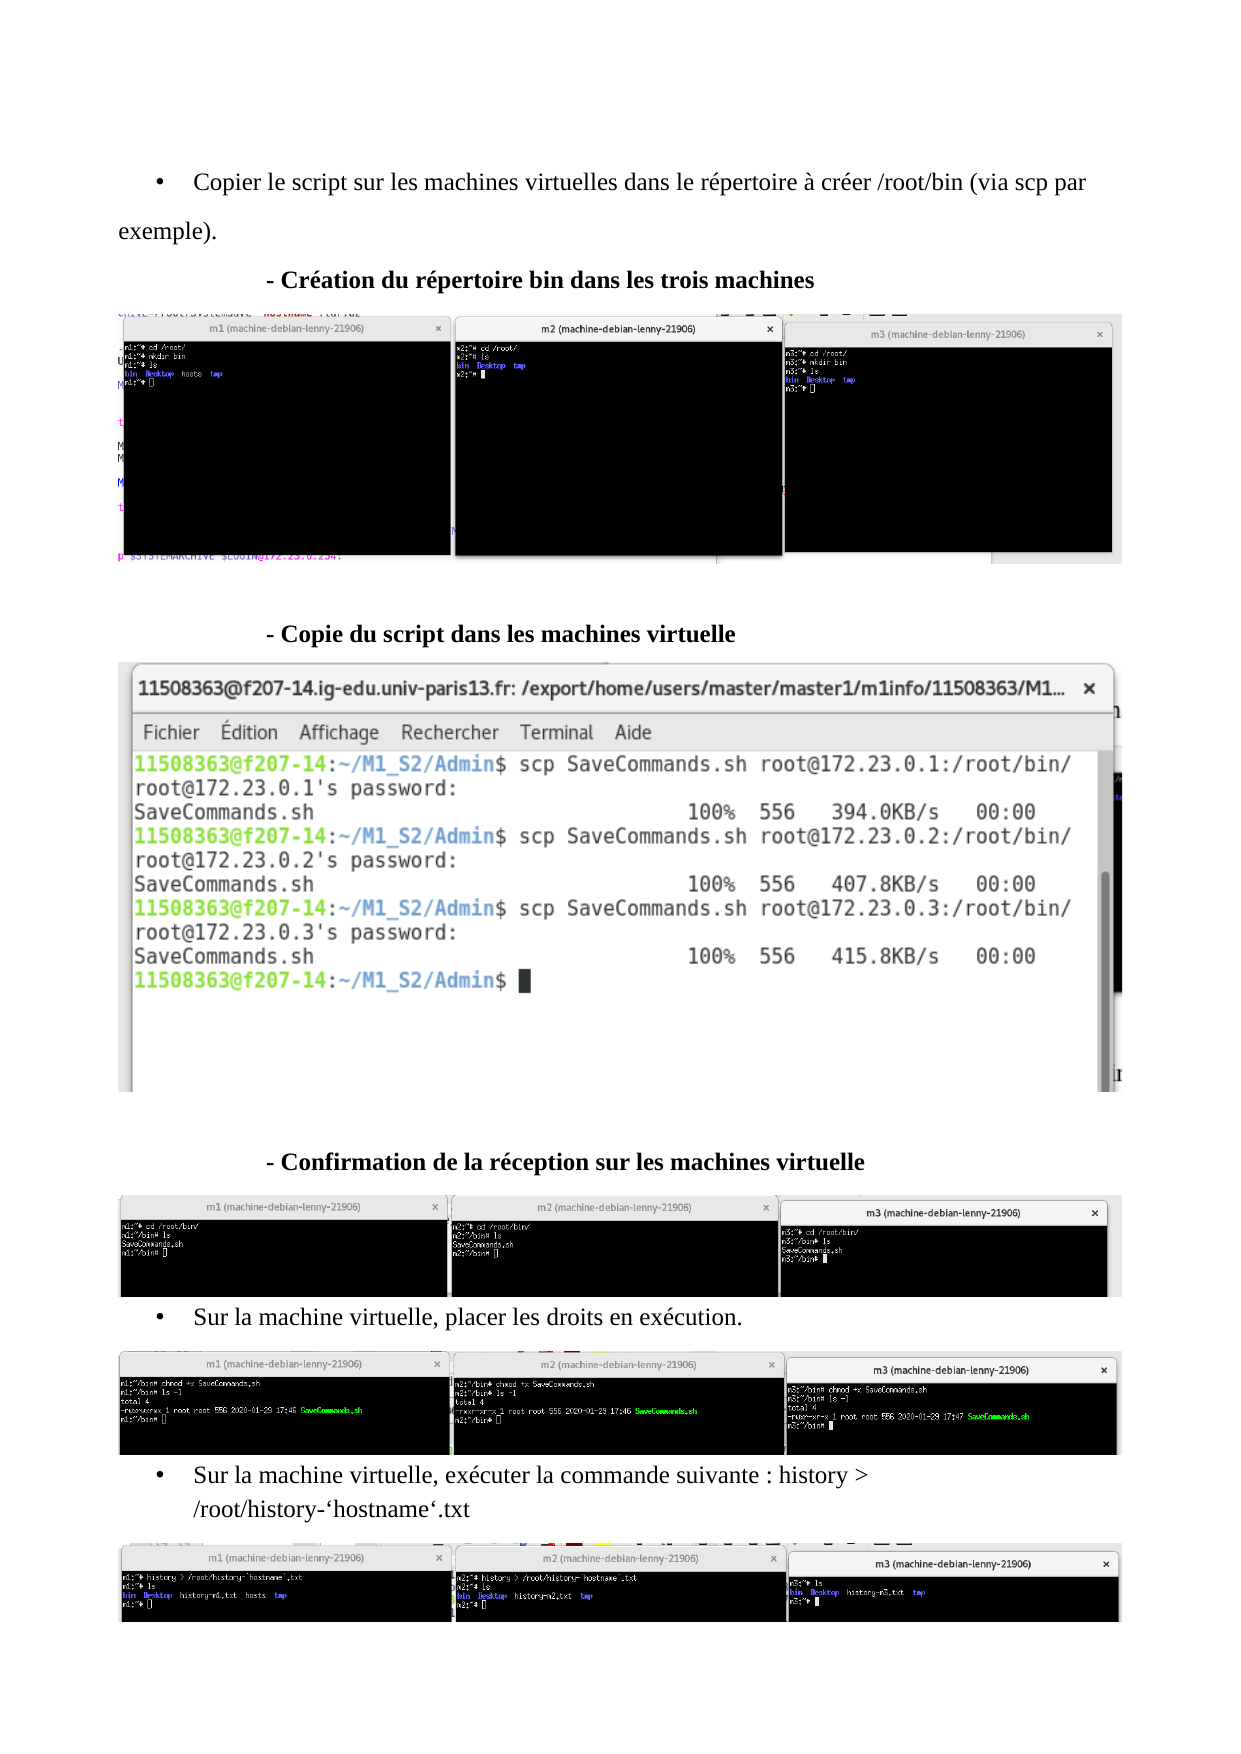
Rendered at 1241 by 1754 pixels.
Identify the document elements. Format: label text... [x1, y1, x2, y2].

picture [118, 314, 1123, 564]
picture [118, 662, 1123, 1092]
picture [118, 1543, 1123, 1622]
text - Copie du script dans les machines virtuelle [118, 619, 1122, 647]
text - Création du répertoire bin dans les trois machines [118, 265, 1122, 294]
picture [118, 1351, 1123, 1455]
text - Confirmation de la réception sur les machines virtuelle [118, 1147, 1122, 1176]
list Sur la machine virtuelle, exécuter la commande suivante : history > /root/history-‘hostname‘.txt [156, 1455, 1122, 1523]
list Copier le script sur les machines virtuelles dans le répertoire à créer /root/bin (via scp par [156, 167, 1122, 196]
picture [118, 1195, 1123, 1297]
text exemple). [118, 216, 1122, 245]
list Sur la machine virtuelle, placer les droits en exécution. [156, 1297, 1122, 1331]
